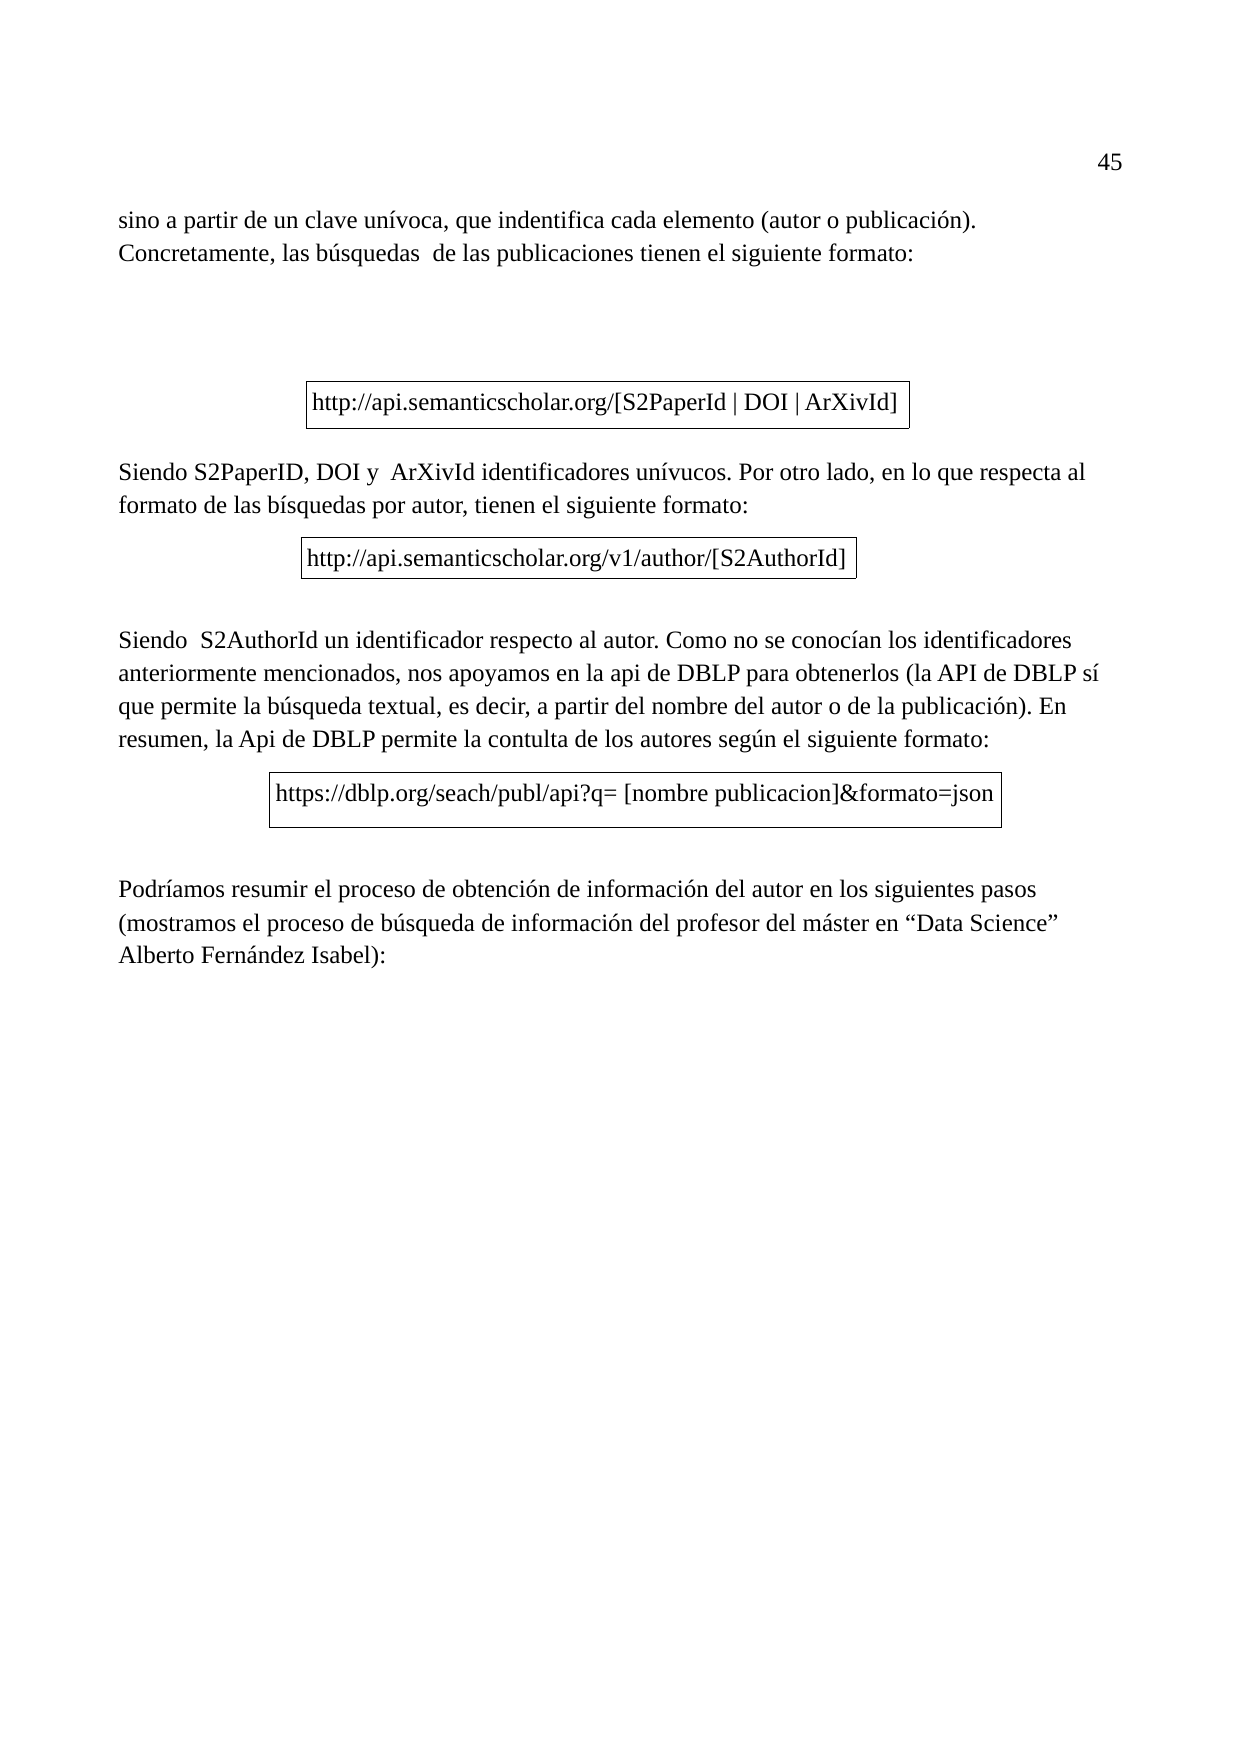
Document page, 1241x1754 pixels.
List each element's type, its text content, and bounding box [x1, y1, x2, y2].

text Siendo S2PaperID, DOI y ArXivId identificadores unívucos. Por otro lado, en lo que respecta al formato de las bísquedas por autor, tienen el siguiente formato: [118, 457, 1122, 518]
text sino a partir de un clave unívoca, que indentifica cada elemento (autor o publicación). Concretamente, las búsquedas de las publicaciones tienen el siguiente formato: [118, 205, 1122, 267]
text Siendo S2AuthorId un identificador respecto al autor. Como no se conocían los identificadores anteriormente mencionados, nos apoyamos en la api de DBLP para obtenerlos (la API de DBLP sí que permite la búsqueda textual, es decir, a partir del nombre del autor o de la publicación). En resumen, la Api de DBLP permite la contulta de los autores según el siguiente formato: [118, 625, 1122, 753]
table_header http://api.semanticscholar.org/v1/author/[S2AuthorId] [302, 538, 856, 578]
table_header http://api.semanticscholar.org/[S2PaperId | DOI | ArXivId] [307, 382, 909, 428]
table_header https://dblp.org/seach/publ/api?q= [nombre publicacion]&formato=json [270, 773, 1001, 827]
text Podríamos resumir el proceso de obtención de información del autor en los siguientes pasos (mostramos el proceso de búsqueda de información del profesor del máster en “Data Science” Alberto Fernández Isabel): [118, 874, 1122, 969]
